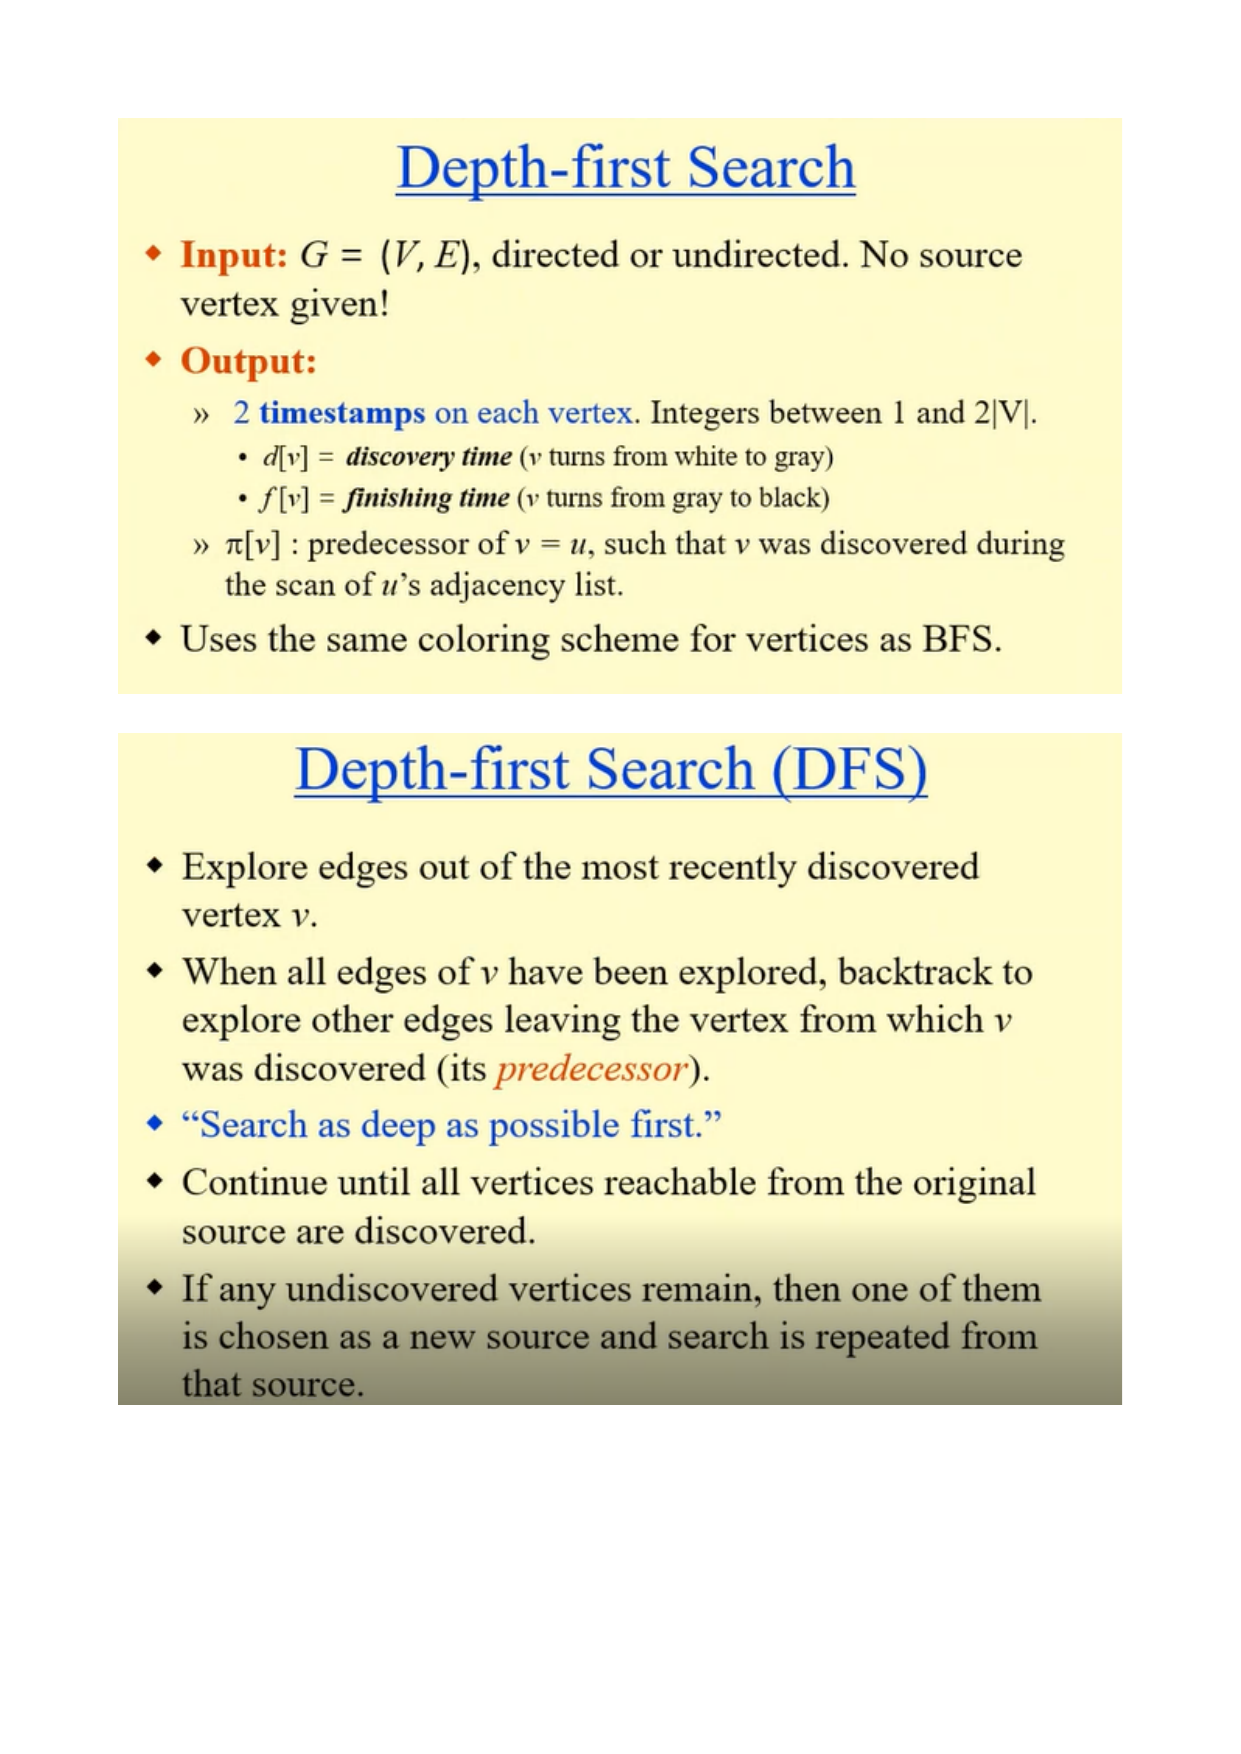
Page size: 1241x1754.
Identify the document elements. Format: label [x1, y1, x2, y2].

picture [118, 118, 1123, 694]
picture [118, 733, 1123, 1405]
